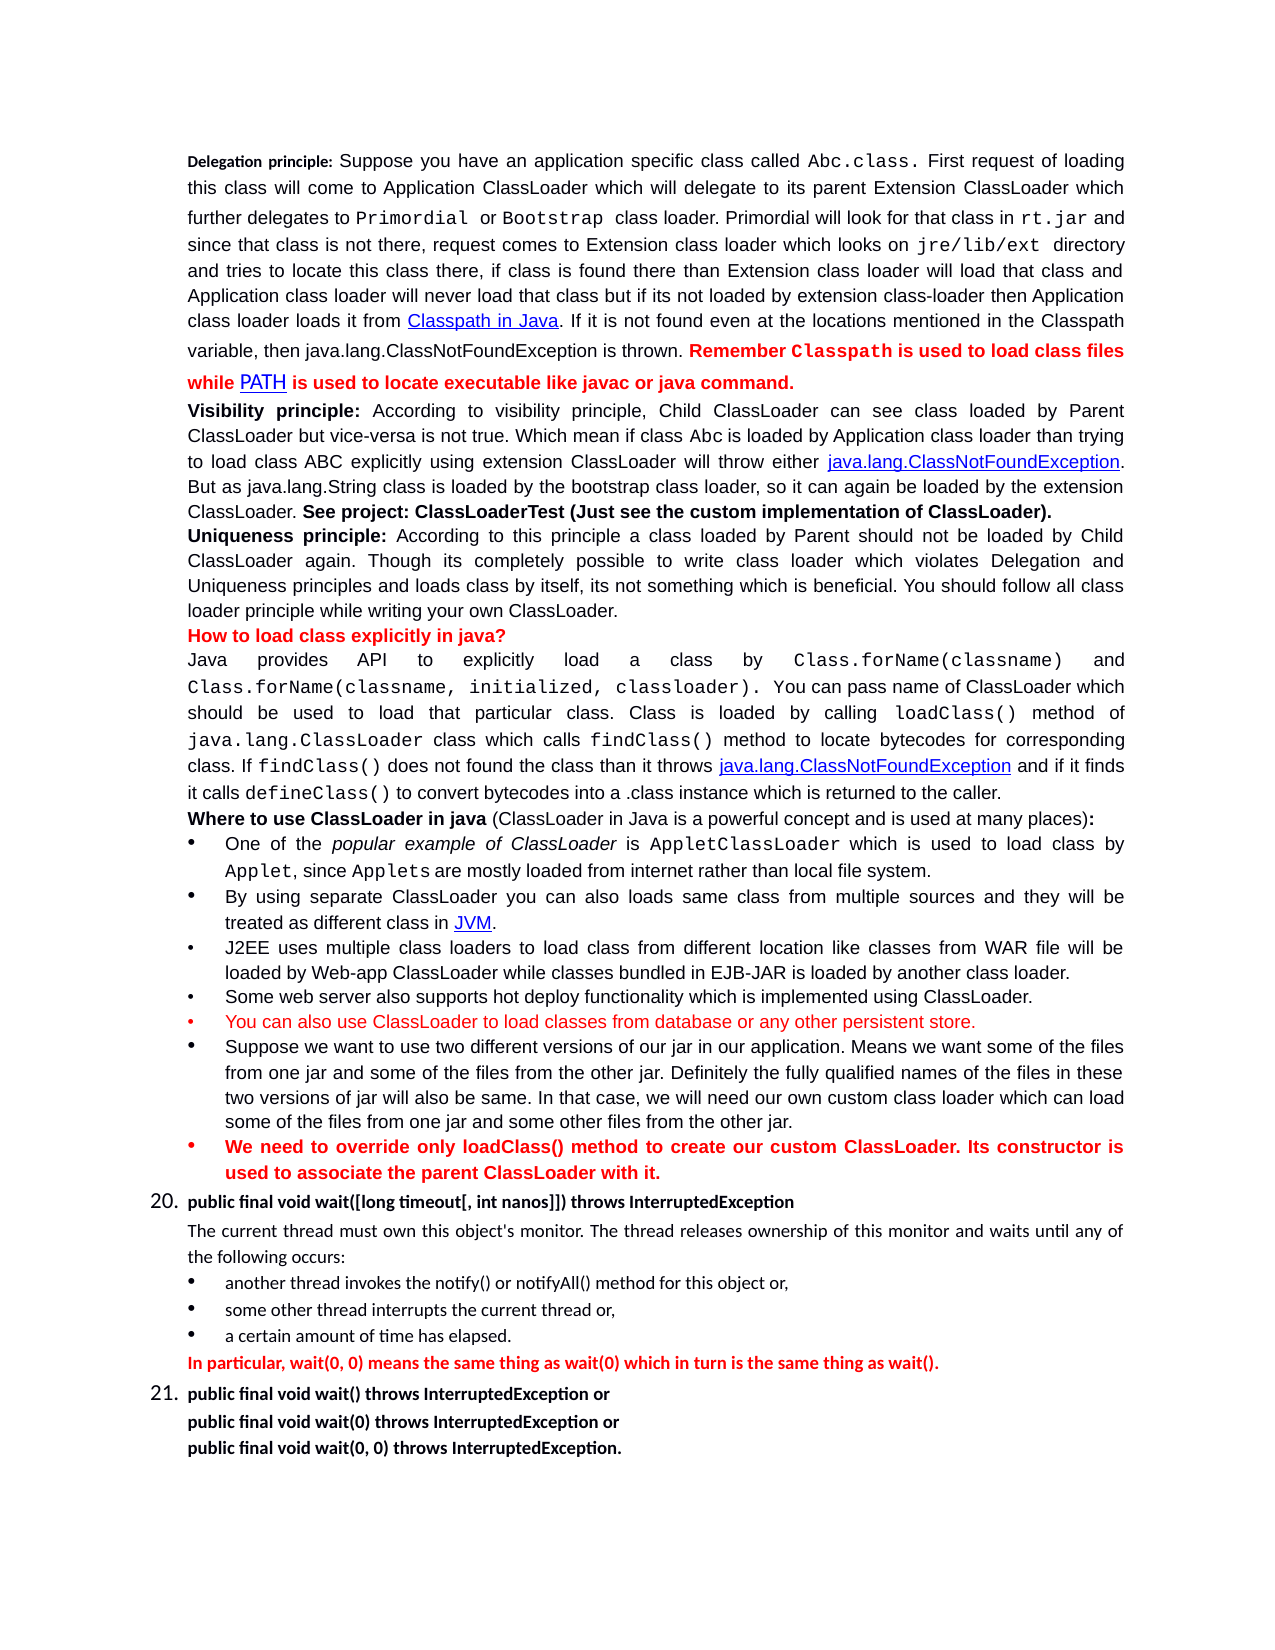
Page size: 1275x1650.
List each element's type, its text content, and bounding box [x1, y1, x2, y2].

list Some web server also supports hot deploy functionality which is implemented using ClassLoader. [187, 986, 1125, 1008]
list How to load class explicitly in java? [150, 624, 1125, 646]
list By using separate ClassLoader you can also loads same class from multiple sources and they will be treated as different class in JVM. [187, 886, 1125, 933]
list a certain amount of time has elapsed. [187, 1325, 1125, 1348]
list public final void wait() throws InterruptedException or [150, 1378, 1125, 1406]
list In particular, wait(0, 0) means the same thing as wait(0) which in turn is the same thing as wait(). [150, 1351, 1125, 1374]
list Uniqueness principle: According to this principle a class loaded by Parent should not be loaded by Child ClassLoader again. Though its completely possible to write class loader which violates Delegation and Uniqueness principles and loads class by itself, its not something which is beneficial. You should follow all class loader principle while writing your own ClassLoader. [150, 525, 1125, 621]
list One of the popular example of ClassLoader is AppletClassLoader which is used to load class by Applet, since Applets are mostly loaded from internet rather than local file system. [187, 833, 1125, 883]
list Visibility principle: According to visibility principle, Child ClassLoader can see class loaded by Parent ClassLoader but vice-versa is not true. Which mean if class Abc is loaded by Application class loader than trying to load class ABC explicitly using extension ClassLoader will throw either java.lang.ClassNotFoundException. But as java.lang.String class is loaded by the bootstrap class loader, so it can again be loaded by the extension ClassLoader. See project: ClassLoaderTest (Just see the custom implementation of ClassLoader). [150, 399, 1125, 522]
list some other thread interrupts the current thread or, [187, 1298, 1125, 1321]
list The current thread must own this object's monitor. The thread releases ownership of this monitor and waits until any of the following occurs: [150, 1219, 1125, 1268]
list Suppose we want to use two different versions of our jar in our application. Means we want some of the files from one jar and some of the files from the other jar. Definitely the fully qualified names of the files in these two versions of jar will also be same. In that case, we will need our own custom class loader which can load some of the files from one jar and some other files from the other jar. [187, 1036, 1125, 1133]
list Delegation principle: Suppose you have an application specific class called Abc.class. First request of loading this class will come to Application ClassLoader which will delegate to its parent Extension ClassLoader which further delegates to Primordial or Bootstrap class loader. Primordial will look for that class in rt.jar and since that class is not there, request comes to Extension class loader which looks on jre/lib/ext directory and tries to locate this class there, if class is found there than Extension class loader will load that class and Application class loader will never load that class but if its not loaded by extension class-loader then Application class loader loads it from Classpath in Java. If it is not found even at the locations mentioned in the Classpath variable, then java.lang.ClassNotFoundException is thrown. Remember Classpath is used to load class files while PATH is used to locate executable like javac or java command. [150, 150, 1125, 395]
list public final void wait(0) throws InterruptedException or [150, 1410, 1125, 1433]
list public final void wait(0, 0) throws InterruptedException. [150, 1436, 1125, 1459]
list Java provides API to explicitly load a class by Class.forName(classname) and Class.forName(classname, initialized, classloader). You can pass name of ClassLoader which should be used to load that particular class. Class is loaded by calling loadClass() method of java.lang.ClassLoader class which calls findClass() method to locate bytecodes for corresponding class. If findClass() does not found the class than it throws java.lang.ClassNotFoundException and if it finds it calls defineClass() to convert bytecodes into a .class instance which is returned to the caller. [150, 649, 1125, 805]
list another thread invokes the notify() or notifyAll() method for this object or, [187, 1272, 1125, 1295]
list You can also use ClassLoader to load classes from database or any other persistent store. [187, 1011, 1125, 1033]
list We need to override only loadClass() method to create our custom ClassLoader. Its constructor is used to associate the parent ClassLoader with it. [187, 1136, 1125, 1183]
list Where to use ClassLoader in java (ClassLoader in Java is a powerful concept and is used at many places): [150, 808, 1125, 830]
list public final void wait([long timeout[, int nanos]]) throws InterruptedException [150, 1187, 1125, 1215]
list J2EE uses multiple class loaders to load class from different location like classes from WAR file will be loaded by Web-app ClassLoader while classes bundled in EJB-JAR is loaded by another class loader. [187, 937, 1125, 983]
